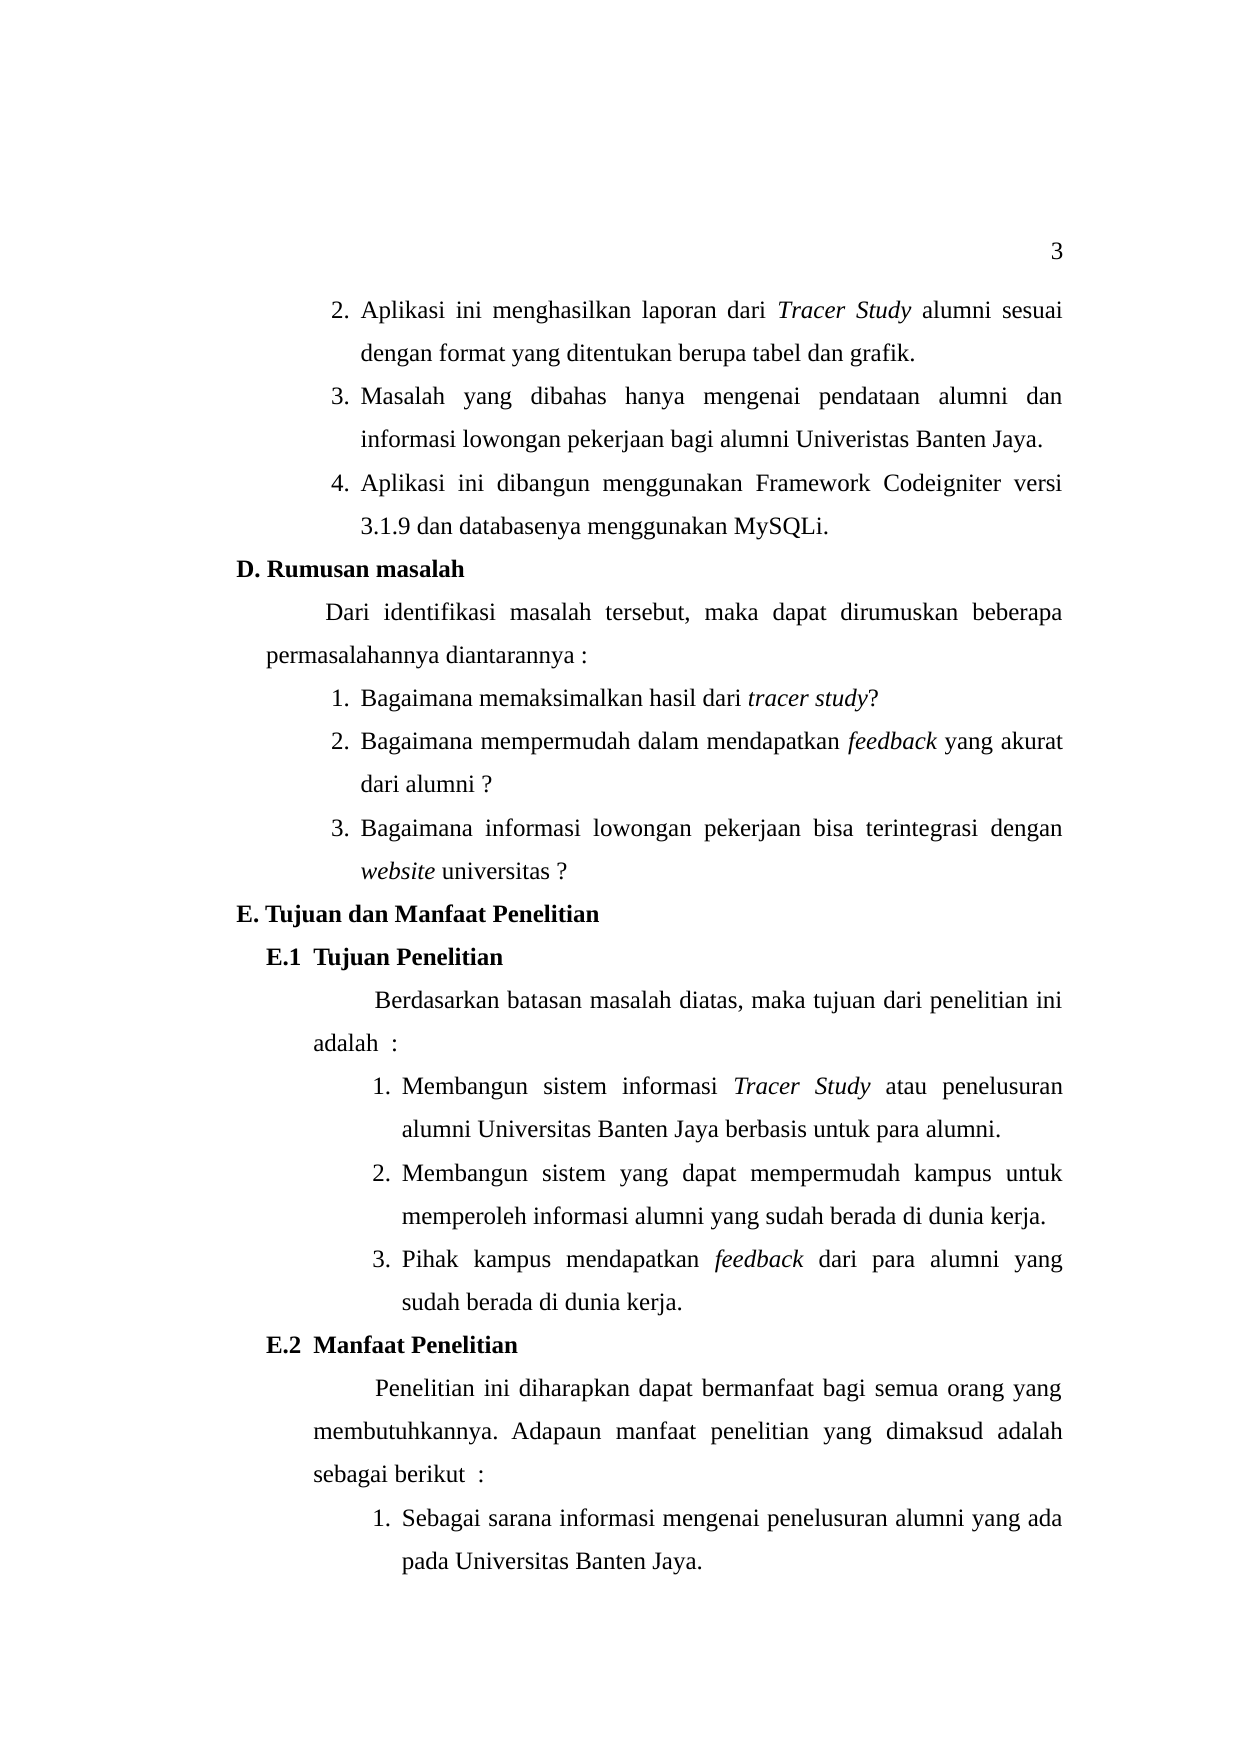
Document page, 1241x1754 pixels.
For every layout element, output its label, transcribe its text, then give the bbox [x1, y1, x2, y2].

text Berdasarkan batasan masalah diatas, maka tujuan dari penelitian ini adalah : [313, 985, 1063, 1057]
text D. Rumusan masalah [236, 554, 1063, 583]
list Bagaimana memaksimalkan hasil dari tracer study? [331, 683, 1063, 712]
list Membangun sistem yang dapat mempermudah kampus untuk memperoleh informasi alumni yang sudah berada di dunia kerja. [372, 1158, 1063, 1229]
list Tujuan Penelitian [266, 942, 1063, 971]
list Bagaimana mempermudah dalam mendapatkan feedback yang akurat dari alumni ? [331, 726, 1063, 798]
list Sebagai sarana informasi mengenai penelusuran alumni yang ada pada Universitas Banten Jaya. [372, 1503, 1063, 1574]
list Aplikasi ini menghasilkan laporan dari Tracer Study alumni sesuai dengan format yang ditentukan berupa tabel dan grafik. [331, 295, 1063, 367]
list Bagaimana informasi lowongan pekerjaan bisa terintegrasi dengan website universitas ? [331, 813, 1063, 884]
list Aplikasi ini dibangun menggunakan Framework Codeigniter versi 3.1.9 dan databasenya menggunakan MySQLi. [331, 468, 1063, 539]
text E. Tujuan dan Manfaat Penelitian [236, 899, 1063, 928]
list Masalah yang dibahas hanya mengenai pendataan alumni dan informasi lowongan pekerjaan bagi alumni Univeristas Banten Jaya. [331, 381, 1063, 453]
text Penelitian ini diharapkan dapat bermanfaat bagi semua orang yang membutuhkannya. Adapaun manfaat penelitian yang dimaksud adalah sebagai berikut : [313, 1373, 1063, 1488]
text Dari identifikasi masalah tersebut, maka dapat dirumuskan beberapa permasalahannya diantarannya : [266, 597, 1063, 669]
list Pihak kampus mendapatkan feedback dari para alumni yang sudah berada di dunia kerja. [372, 1244, 1063, 1316]
list Manfaat Penelitian [266, 1330, 1063, 1359]
list Membangun sistem informasi Tracer Study atau penelusuran alumni Universitas Banten Jaya berbasis untuk para alumni. [372, 1071, 1063, 1143]
